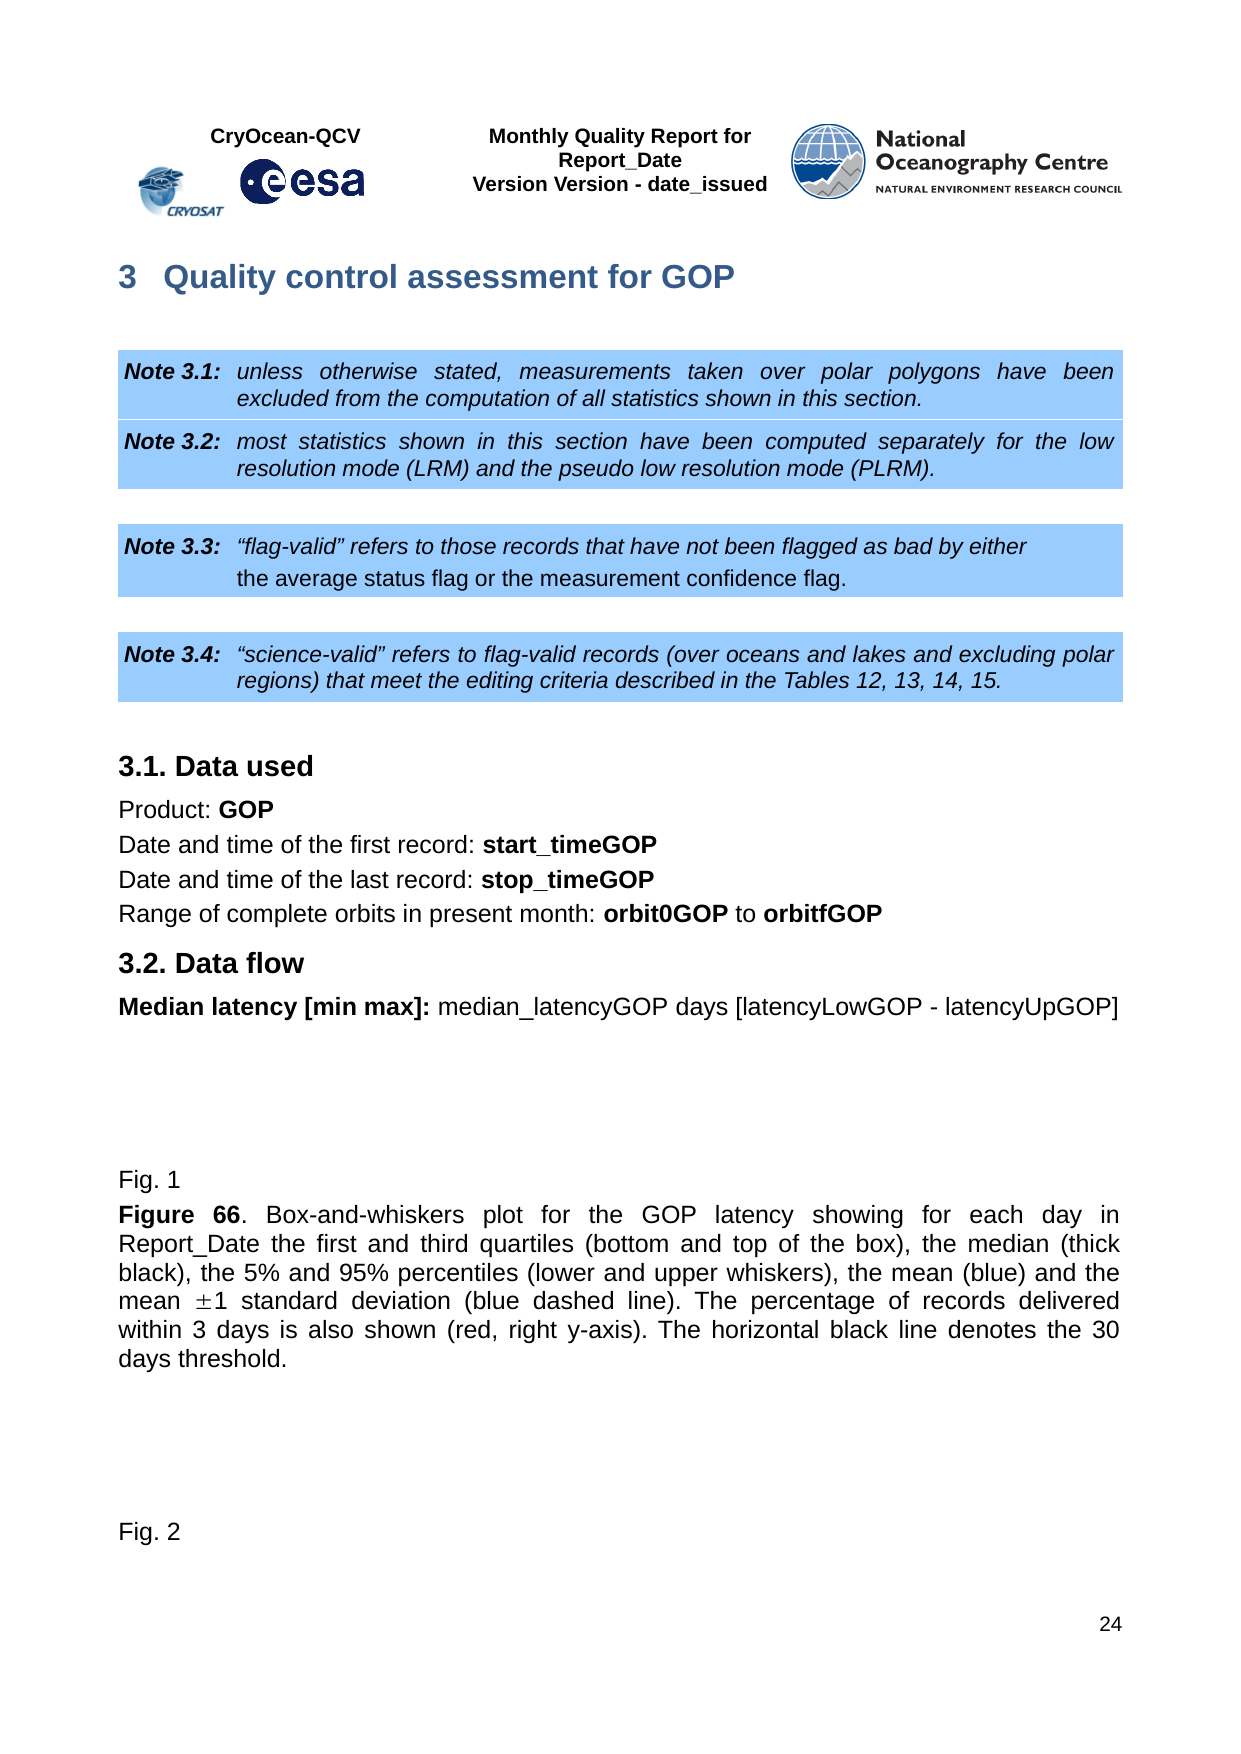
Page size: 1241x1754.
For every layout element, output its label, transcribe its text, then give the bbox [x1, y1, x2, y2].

title Date and time of the first record: start_timeGOP [118, 830, 1122, 859]
picture [118, 159, 364, 224]
text Figure 66. Box-and-whiskers plot for the GOP latency showing for each day in Report_Date the first and third quartiles (bottom and top of the box), the median (thick black), the 5% and 95% percentiles (lower and upper whiskers), the mean (blue) and the mean ±1 standard deviation (blue dashed line). The percentage of records delivered within 3 days is also shown (red, right y-axis). The horizontal black line denotes the 30 days threshold. [118, 1200, 1122, 1373]
text 3.1. Data used [118, 749, 1122, 783]
table_header Note 3.3: [118, 524, 231, 597]
text Fig. 2 [118, 1517, 1122, 1546]
title Product: GOP [118, 795, 1122, 824]
title Range of complete orbits in present month: orbit0GOP to orbitfGOP [118, 899, 1122, 928]
text 3.2. Data flow [118, 946, 1122, 979]
table_cell Note 3.2: [118, 420, 231, 489]
text Median latency [min max]: median_latencyGOP days [latencyLowGOP - latencyUpGOP] [118, 992, 1122, 1021]
table_header unless otherwise stated, measurements taken over polar polygons have been excluded from the computation of all statistics shown in this section. [231, 350, 1123, 419]
table_cell most statistics shown in this section have been computed separately for the low resolution mode (LRM) and the pseudo low resolution mode (PLRM). [231, 420, 1123, 489]
subtitle Quality control assessment for GOP [118, 257, 1122, 296]
title Date and time of the last record: stop_timeGOP [118, 865, 1122, 893]
table_header Note 3.1: [118, 350, 231, 419]
table_header Note 3.4: [118, 632, 231, 702]
text Fig. 1 [118, 1165, 1122, 1194]
table_header “science-valid” refers to flag-valid records (over oceans and lakes and excluding polar regions) that meet the editing criteria described in the Tables 12, 13, 14, 15. [231, 632, 1123, 702]
table_header “flag-valid” refers to those records that have not been flagged as bad by either the average status flag or the measurement confidence flag. [231, 524, 1123, 597]
